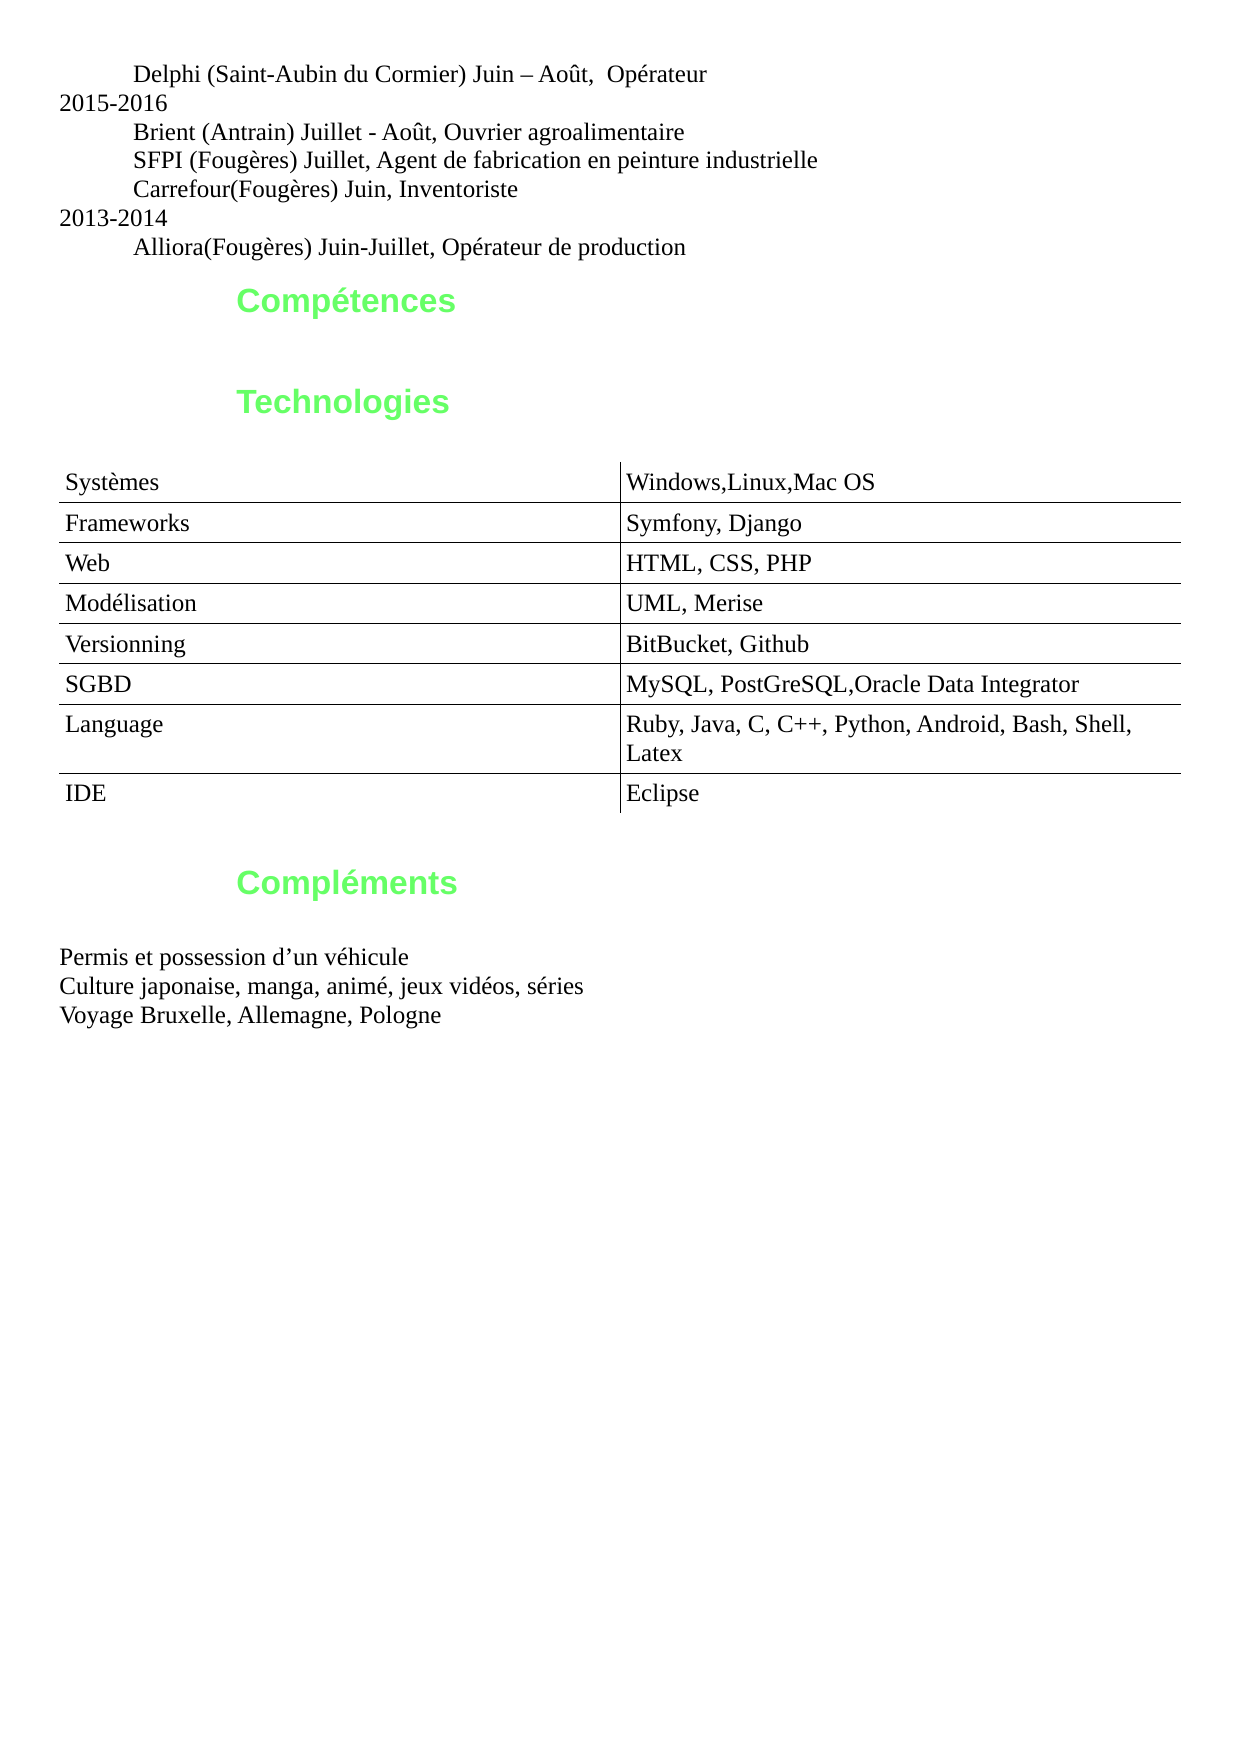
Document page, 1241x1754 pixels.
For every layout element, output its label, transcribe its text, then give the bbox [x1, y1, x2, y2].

table_header Windows,Linux,Mac OS [621, 462, 1181, 502]
table_cell Modélisation [59, 584, 620, 623]
text Culture japonaise, manga, animé, jeux vidéos, séries [59, 971, 1181, 1000]
text Delphi (Saint-Aubin du Cormier) Juin – Août, Opérateur [59, 59, 1181, 88]
table_cell BitBucket, Github [621, 624, 1181, 663]
text 2013-2014 [59, 203, 1181, 232]
text SFPI (Fougères) Juillet, Agent de fabrication en peinture industrielle [59, 145, 1181, 174]
subtitle Compléments [236, 862, 1181, 901]
table_cell Frameworks [59, 503, 620, 542]
table_cell Web [59, 543, 620, 583]
table_header Systèmes [59, 462, 620, 502]
table_cell Language [59, 705, 620, 773]
table_cell Versionning [59, 624, 620, 663]
table_cell SGBD [59, 664, 620, 703]
subtitle Technologies [236, 382, 1181, 421]
text Permis et possession d’un véhicule [59, 942, 1181, 971]
table_cell Ruby, Java, C, C++, Python, Android, Bash, Shell, Latex [621, 705, 1181, 773]
table_cell UML, Merise [621, 584, 1181, 623]
text 2015-2016 [59, 88, 1181, 117]
text Voyage Bruxelle, Allemagne, Pologne [59, 1000, 1181, 1029]
table_cell IDE [59, 774, 620, 813]
table_cell Eclipse [621, 774, 1181, 813]
text Brient (Antrain) Juillet - Août, Ouvrier agroalimentaire [59, 117, 1181, 145]
table_cell MySQL, PostGreSQL,Oracle Data Integrator [621, 664, 1181, 703]
text Alliora(Fougères) Juin-Juillet, Opérateur de production [59, 232, 1181, 260]
table_cell Symfony, Django [621, 503, 1181, 542]
text Carrefour(Fougères) Juin, Inventoriste [59, 174, 1181, 203]
table_cell HTML, CSS, PHP [621, 543, 1181, 583]
subtitle Compétences [236, 281, 1181, 320]
